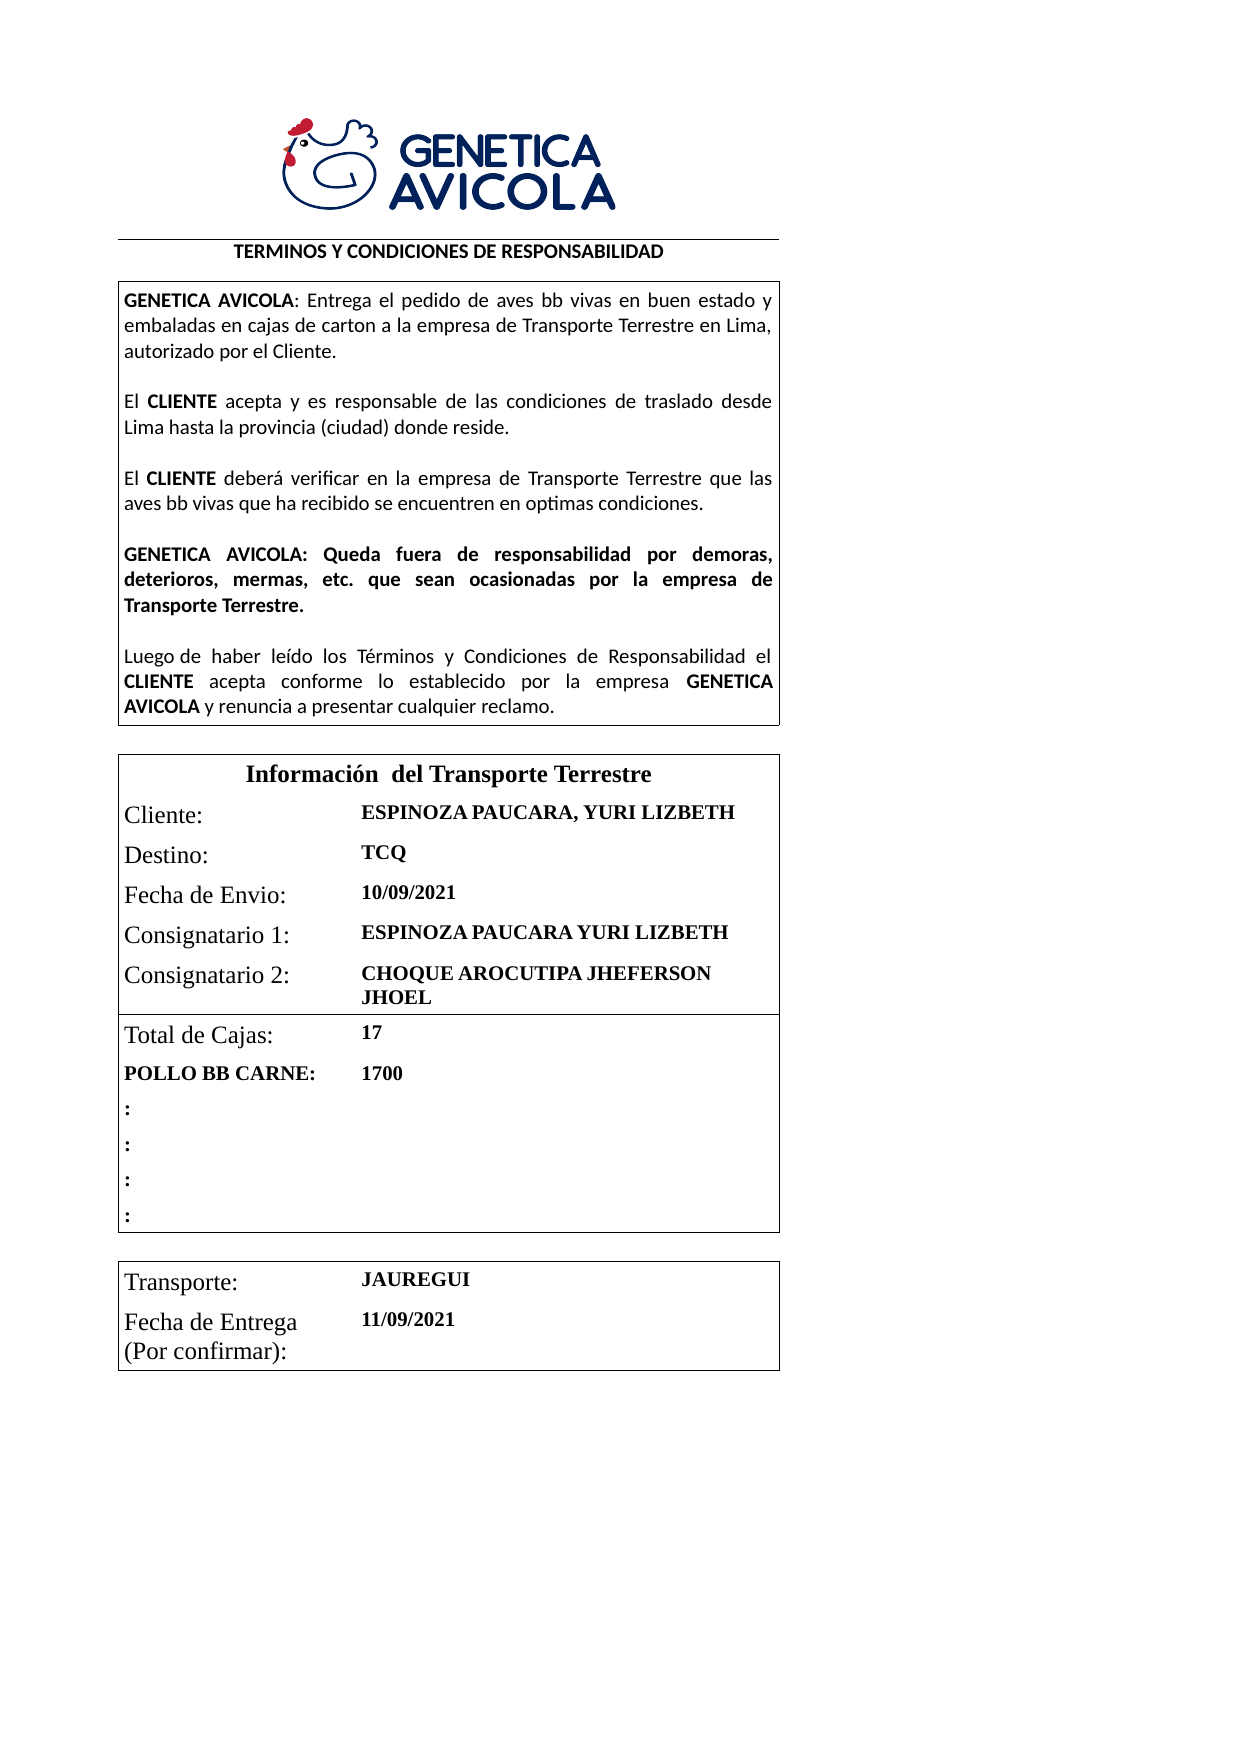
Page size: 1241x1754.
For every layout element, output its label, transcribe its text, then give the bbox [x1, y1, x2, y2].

table_cell : [119, 1161, 356, 1197]
table_cell [356, 1233, 779, 1261]
table_cell POLLO BB CARNE: [119, 1055, 356, 1090]
table_cell [356, 1090, 779, 1126]
picture [282, 118, 616, 210]
table_cell : [119, 1090, 356, 1126]
table_cell Consignatario 2: [119, 955, 356, 1014]
table_cell ESPINOZA PAUCARA, YURI LIZBETH [356, 794, 779, 834]
table_cell Consignatario 1: [119, 915, 356, 955]
table_header Información del Transporte Terrestre [119, 755, 779, 794]
table_header TERMINOS Y CONDICIONES DE RESPONSABILIDAD [118, 240, 779, 281]
table_cell 11/09/2021 [356, 1301, 779, 1370]
table_cell Fecha de Envio: [119, 874, 356, 914]
table_cell GENETICA AVICOLA: Entrega el pedido de aves bb vivas en buen estado y embaladas en cajas de carton a la empresa de Transporte Terrestre en Lima, autorizado por el Cliente. El CLIENTE acepta y es responsable de las condiciones de traslado desde Lima hasta la provincia (ciudad) donde reside. El CLIENTE deberá verificar en la empresa de Transporte Terrestre que las aves bb vivas que ha recibido se encuentren en optimas condiciones. GENETICA AVICOLA: Queda fuera de responsabilidad por demoras, deterioros, mermas, etc. que sean ocasionadas por la empresa de Transporte Terrestre. Luego de haber leído los Términos y Condiciones de Responsabilidad el CLIENTE acepta conforme lo establecido por la empresa GENETICA AVICOLA y renuncia a presentar cualquier reclamo. [119, 282, 779, 725]
table_cell : [119, 1126, 356, 1161]
table_cell [356, 1161, 779, 1197]
table_cell Transporte: [119, 1262, 356, 1301]
table_cell Destino: [119, 834, 356, 874]
table_cell : [119, 1197, 356, 1232]
table_cell 1700 [356, 1055, 779, 1090]
table_cell [118, 1233, 356, 1261]
table_cell Total de Cajas: [119, 1015, 356, 1055]
table_cell 17 [356, 1015, 779, 1055]
table_cell ESPINOZA PAUCARA YURI LIZBETH [356, 915, 779, 955]
table_cell JAUREGUI [356, 1262, 779, 1301]
table_cell [356, 1197, 779, 1232]
table_cell 10/09/2021 [356, 874, 779, 914]
table_cell CHOQUE AROCUTIPA JHEFERSON JHOEL [356, 955, 779, 1014]
table_cell Fecha de Entrega (Por confirmar): [119, 1301, 356, 1370]
table_cell TCQ [356, 834, 779, 874]
table_cell [356, 1126, 779, 1161]
table_cell Cliente: [119, 794, 356, 834]
